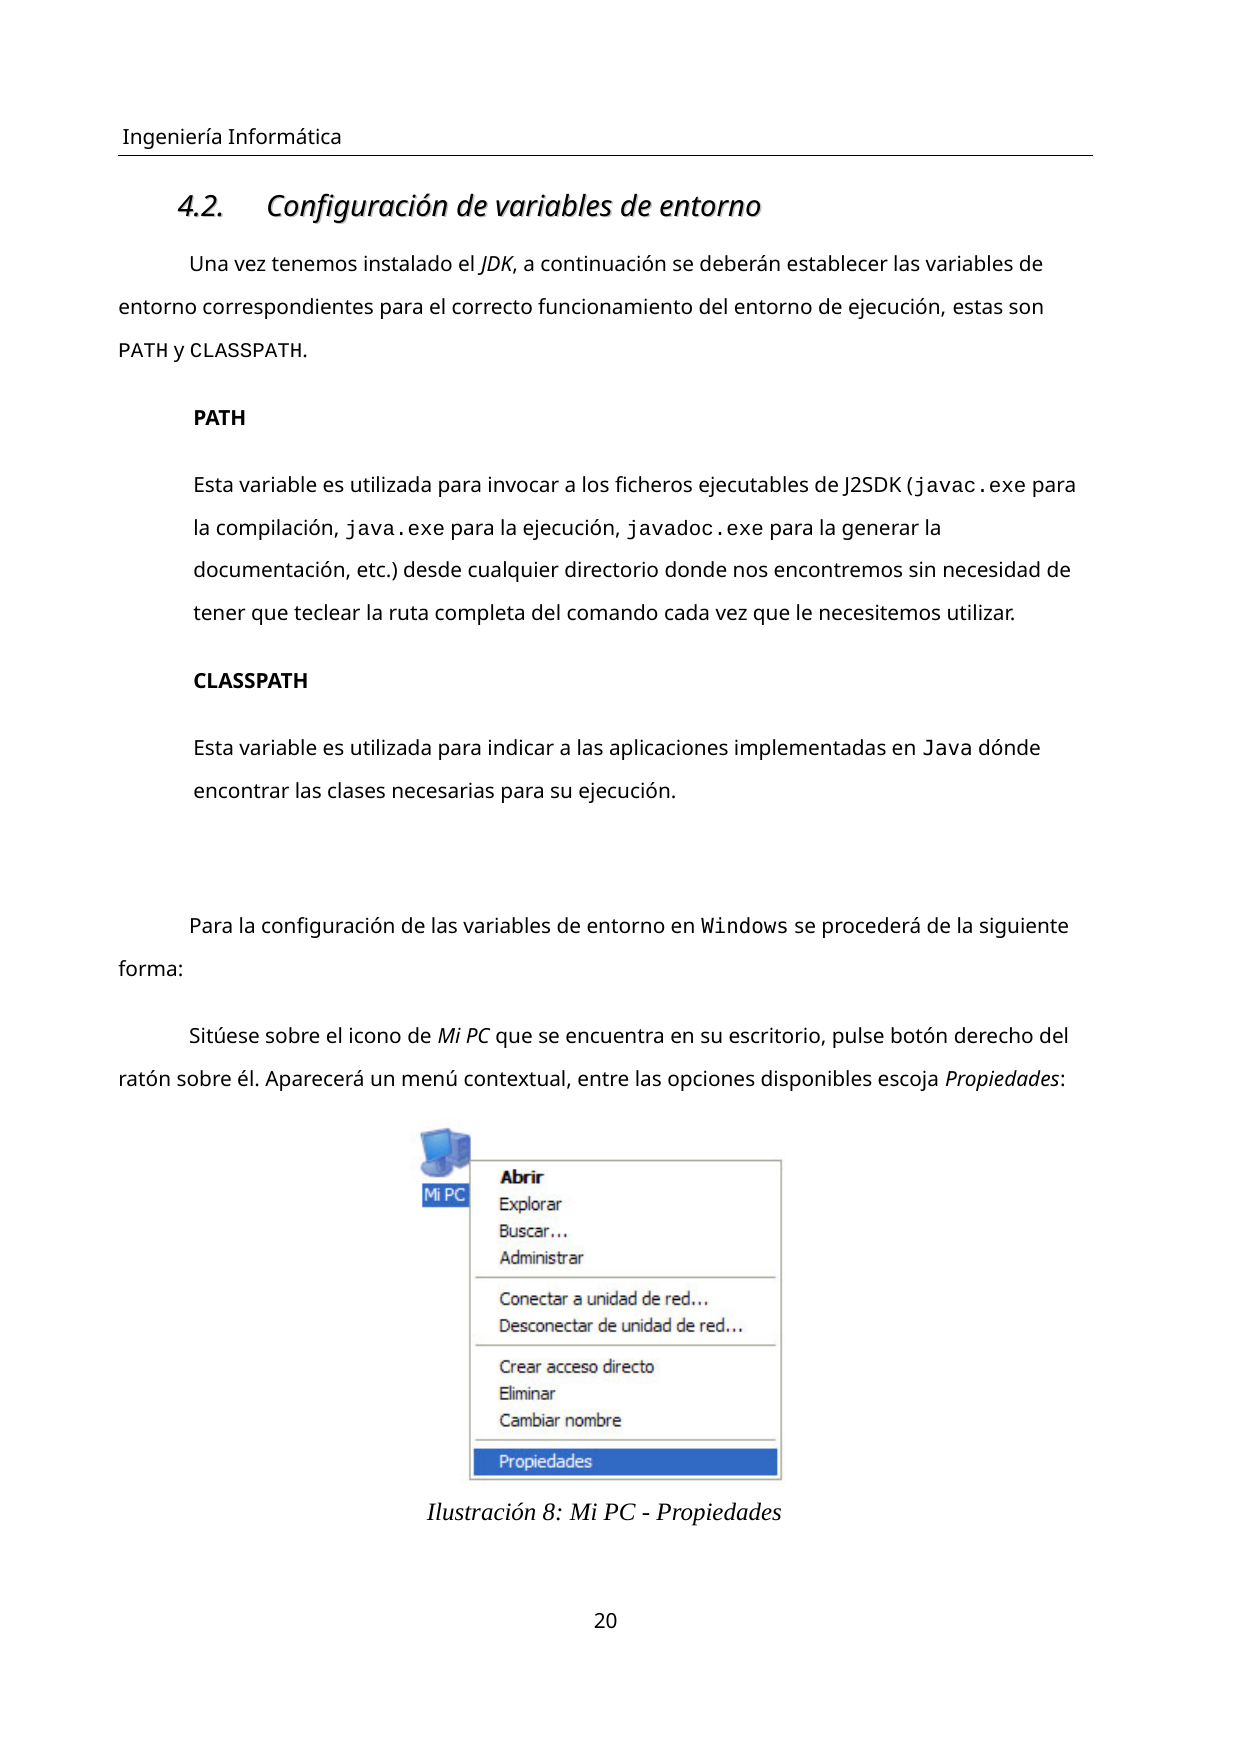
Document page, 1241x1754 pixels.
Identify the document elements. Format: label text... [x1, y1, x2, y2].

list Esta variable es utilizada para indicar a las aplicaciones implementadas en Java dónde encontrar las clases necesarias para su ejecución. [156, 733, 1093, 804]
list Esta variable es utilizada para invocar a los ficheros ejecutables de J2SDK (javac.exe para la compilación, java.exe para la ejecución, javadoc.exe para la generar la documentación, etc.) desde cualquier directorio donde nos encontremos sin necesidad de tener que teclear la ruta completa del comando cada vez que le necesitemos utilizar. [156, 470, 1093, 627]
text Ilustración 8: Mi PC - Propiedades [410, 1498, 801, 1526]
list CLASSPATH [156, 666, 1093, 694]
subtitle Configuración de variables de entorno [177, 185, 1093, 224]
text Una vez tenemos instalado el JDK, a continuación se deberán establecer las variables de entorno correspondientes para el correcto funcionamiento del entorno de ejecución, estas son PATH y CLASSPATH. [118, 249, 1093, 363]
list PATH [156, 403, 1093, 431]
text Sitúese sobre el icono de Mi PC que se encuentra en su escritorio, pulse botón derecho del ratón sobre él. Aparecerá un menú contextual, entre las opciones disponibles escoja Propiedades: [118, 1021, 1093, 1092]
text Para la configuración de las variables de entorno en Windows se procederá de la siguiente forma: [118, 911, 1093, 982]
